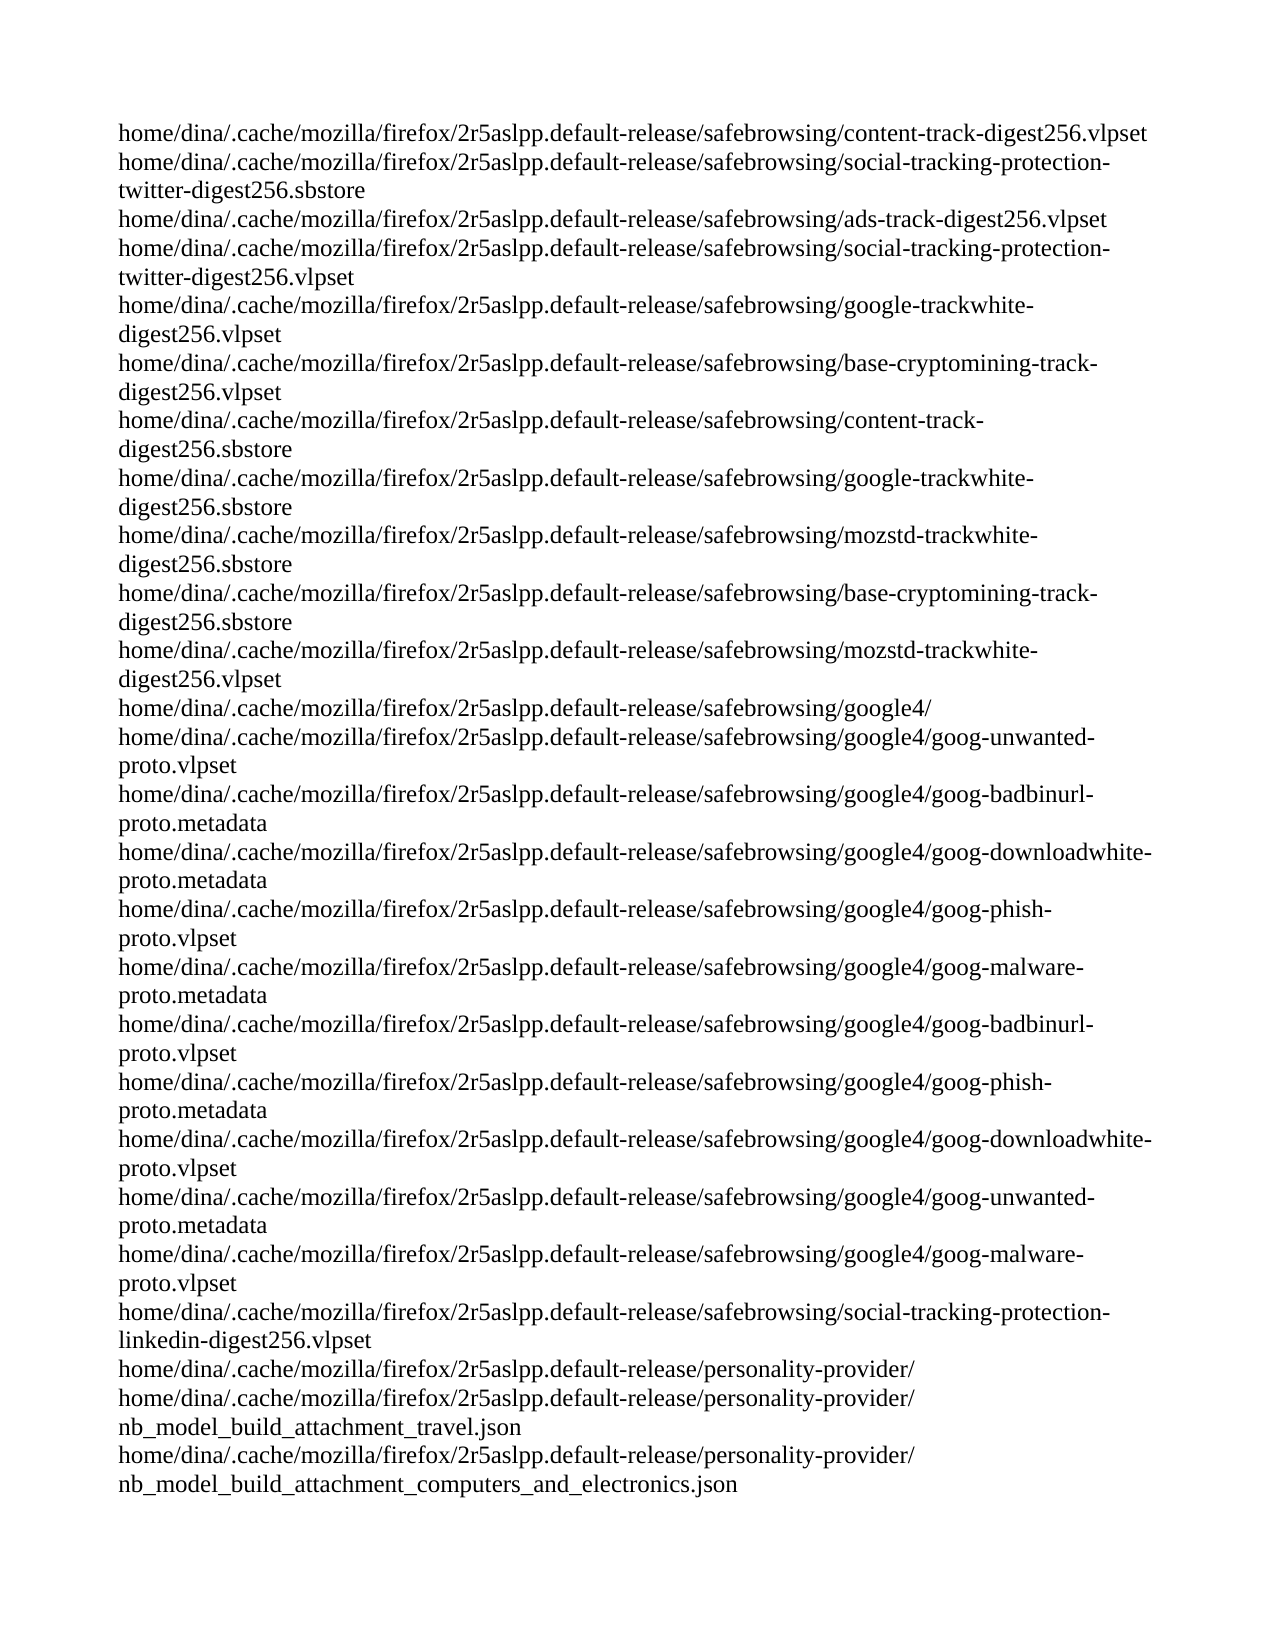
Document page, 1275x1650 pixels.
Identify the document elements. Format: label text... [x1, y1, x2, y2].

text home/dina/.cache/mozilla/firefox/2r5aslpp.default-release/safebrowsing/base-cryptomining-track-digest256.sbstore [118, 578, 1157, 636]
text home/dina/.cache/mozilla/firefox/2r5aslpp.default-release/safebrowsing/google4/goog-unwanted-proto.metadata [118, 1182, 1157, 1239]
text home/dina/.cache/mozilla/firefox/2r5aslpp.default-release/personality-provider/nb_model_build_attachment_computers_and_electronics.json [118, 1441, 1157, 1498]
text home/dina/.cache/mozilla/firefox/2r5aslpp.default-release/safebrowsing/google4/goog-malware-proto.vlpset [118, 1239, 1157, 1297]
text home/dina/.cache/mozilla/firefox/2r5aslpp.default-release/safebrowsing/google4/goog-phish-proto.vlpset [118, 894, 1157, 952]
text home/dina/.cache/mozilla/firefox/2r5aslpp.default-release/safebrowsing/mozstd-trackwhite-digest256.vlpset [118, 636, 1157, 693]
text home/dina/.cache/mozilla/firefox/2r5aslpp.default-release/safebrowsing/google4/goog-downloadwhite-proto.metadata [118, 837, 1157, 894]
text home/dina/.cache/mozilla/firefox/2r5aslpp.default-release/safebrowsing/google4/goog-unwanted-proto.vlpset [118, 722, 1157, 779]
text home/dina/.cache/mozilla/firefox/2r5aslpp.default-release/safebrowsing/social-tracking-protection-twitter-digest256.sbstore [118, 147, 1157, 204]
text home/dina/.cache/mozilla/firefox/2r5aslpp.default-release/safebrowsing/ads-track-digest256.vlpset [118, 204, 1157, 233]
text home/dina/.cache/mozilla/firefox/2r5aslpp.default-release/personality-provider/nb_model_build_attachment_travel.json [118, 1383, 1157, 1441]
text home/dina/.cache/mozilla/firefox/2r5aslpp.default-release/safebrowsing/google4/goog-downloadwhite-proto.vlpset [118, 1124, 1157, 1182]
text home/dina/.cache/mozilla/firefox/2r5aslpp.default-release/safebrowsing/google4/ [118, 693, 1157, 722]
text home/dina/.cache/mozilla/firefox/2r5aslpp.default-release/safebrowsing/google4/goog-malware-proto.metadata [118, 952, 1157, 1009]
text home/dina/.cache/mozilla/firefox/2r5aslpp.default-release/safebrowsing/google-trackwhite-digest256.sbstore [118, 463, 1157, 521]
text home/dina/.cache/mozilla/firefox/2r5aslpp.default-release/safebrowsing/content-track-digest256.vlpset [118, 118, 1157, 147]
text home/dina/.cache/mozilla/firefox/2r5aslpp.default-release/safebrowsing/social-tracking-protection-linkedin-digest256.vlpset [118, 1297, 1157, 1354]
text home/dina/.cache/mozilla/firefox/2r5aslpp.default-release/safebrowsing/google4/goog-badbinurl-proto.vlpset [118, 1009, 1157, 1067]
text home/dina/.cache/mozilla/firefox/2r5aslpp.default-release/safebrowsing/mozstd-trackwhite-digest256.sbstore [118, 521, 1157, 578]
text home/dina/.cache/mozilla/firefox/2r5aslpp.default-release/safebrowsing/google4/goog-badbinurl-proto.metadata [118, 779, 1157, 837]
text home/dina/.cache/mozilla/firefox/2r5aslpp.default-release/safebrowsing/content-track-digest256.sbstore [118, 406, 1157, 463]
text home/dina/.cache/mozilla/firefox/2r5aslpp.default-release/safebrowsing/google-trackwhite-digest256.vlpset [118, 291, 1157, 348]
text home/dina/.cache/mozilla/firefox/2r5aslpp.default-release/personality-provider/ [118, 1354, 1157, 1383]
text home/dina/.cache/mozilla/firefox/2r5aslpp.default-release/safebrowsing/social-tracking-protection-twitter-digest256.vlpset [118, 233, 1157, 291]
text home/dina/.cache/mozilla/firefox/2r5aslpp.default-release/safebrowsing/base-cryptomining-track-digest256.vlpset [118, 348, 1157, 406]
text home/dina/.cache/mozilla/firefox/2r5aslpp.default-release/safebrowsing/google4/goog-phish-proto.metadata [118, 1067, 1157, 1124]
